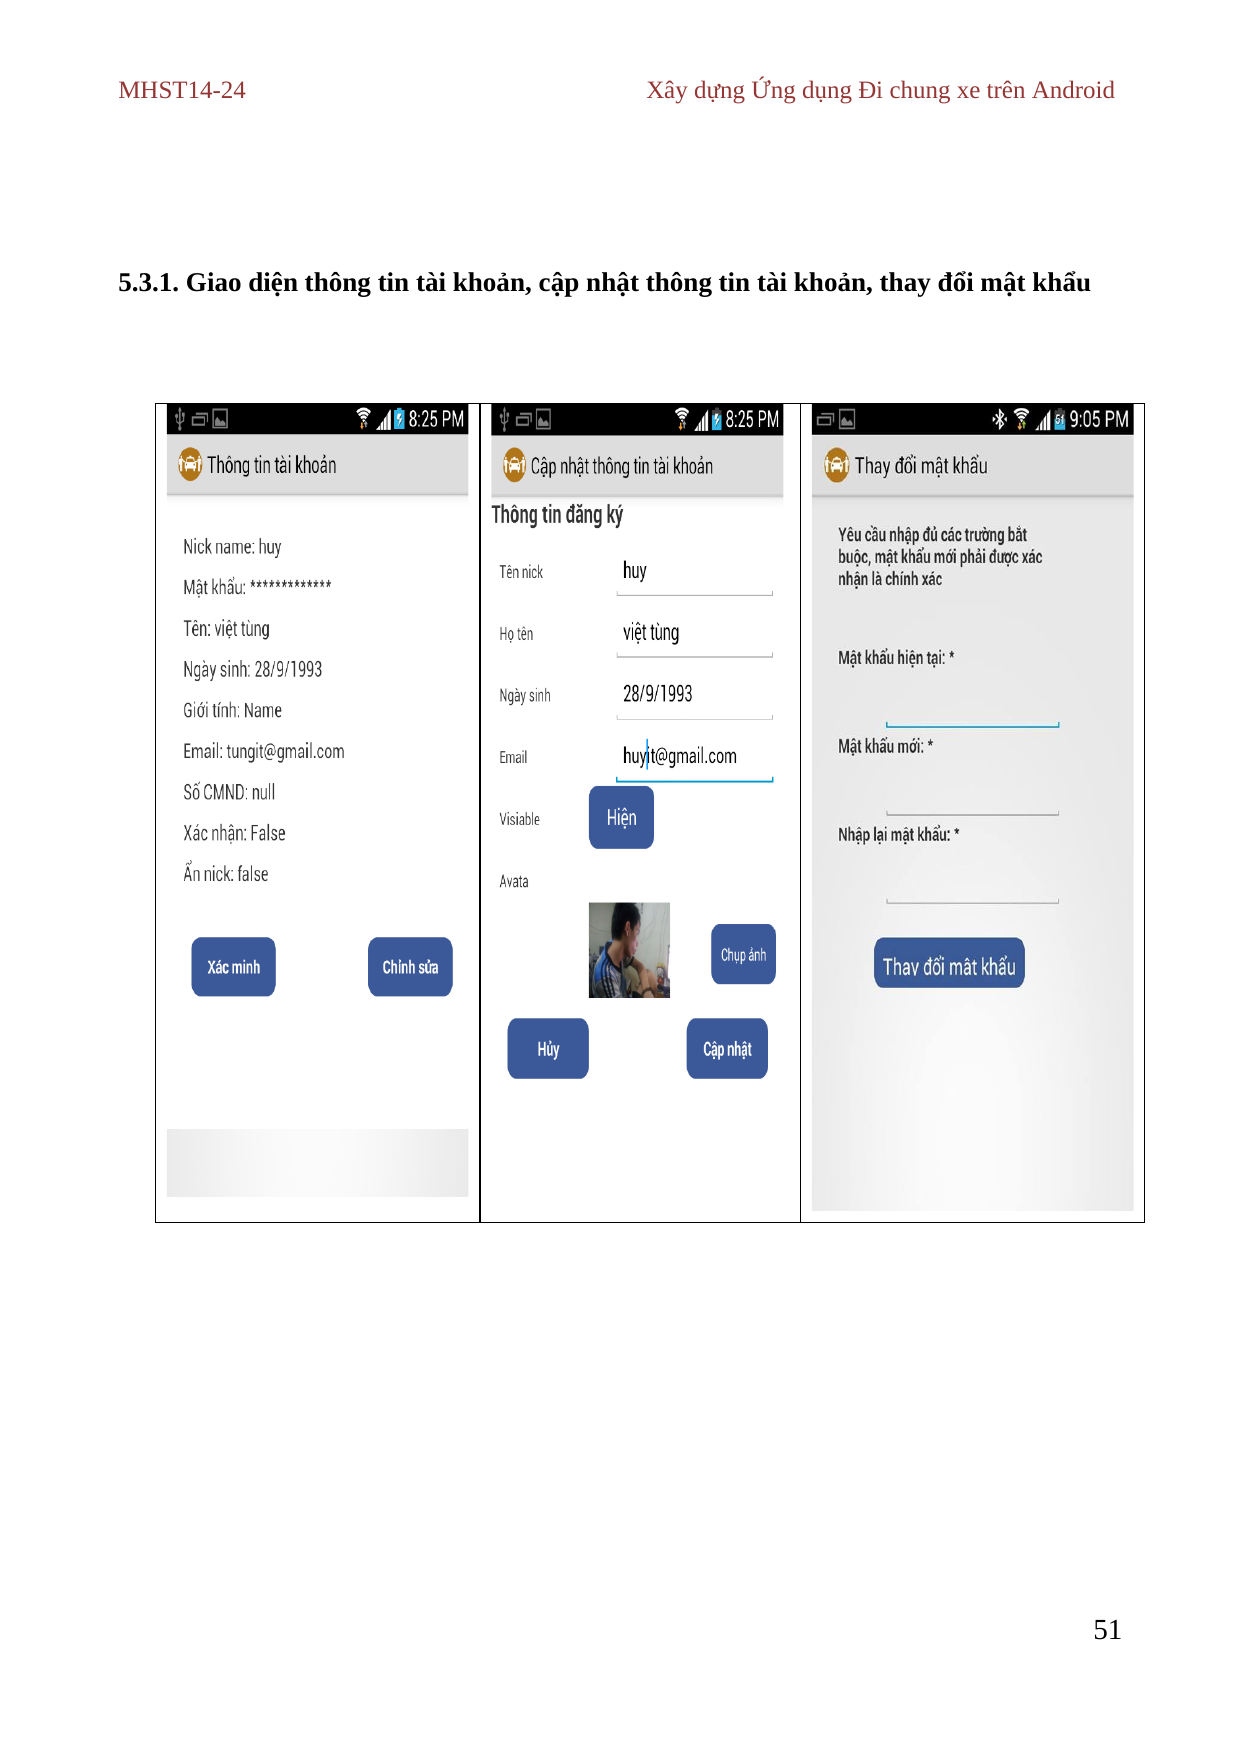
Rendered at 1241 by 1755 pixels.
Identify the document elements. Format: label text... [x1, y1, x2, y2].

table_header [481, 404, 800, 1222]
table_header [156, 404, 479, 1222]
table_header [801, 404, 1144, 1222]
text 5.3.1. Giao diện thông tin tài khoản, cập nhật thông tin tài khoản, thay đổi mật khẩu [118, 266, 1122, 297]
